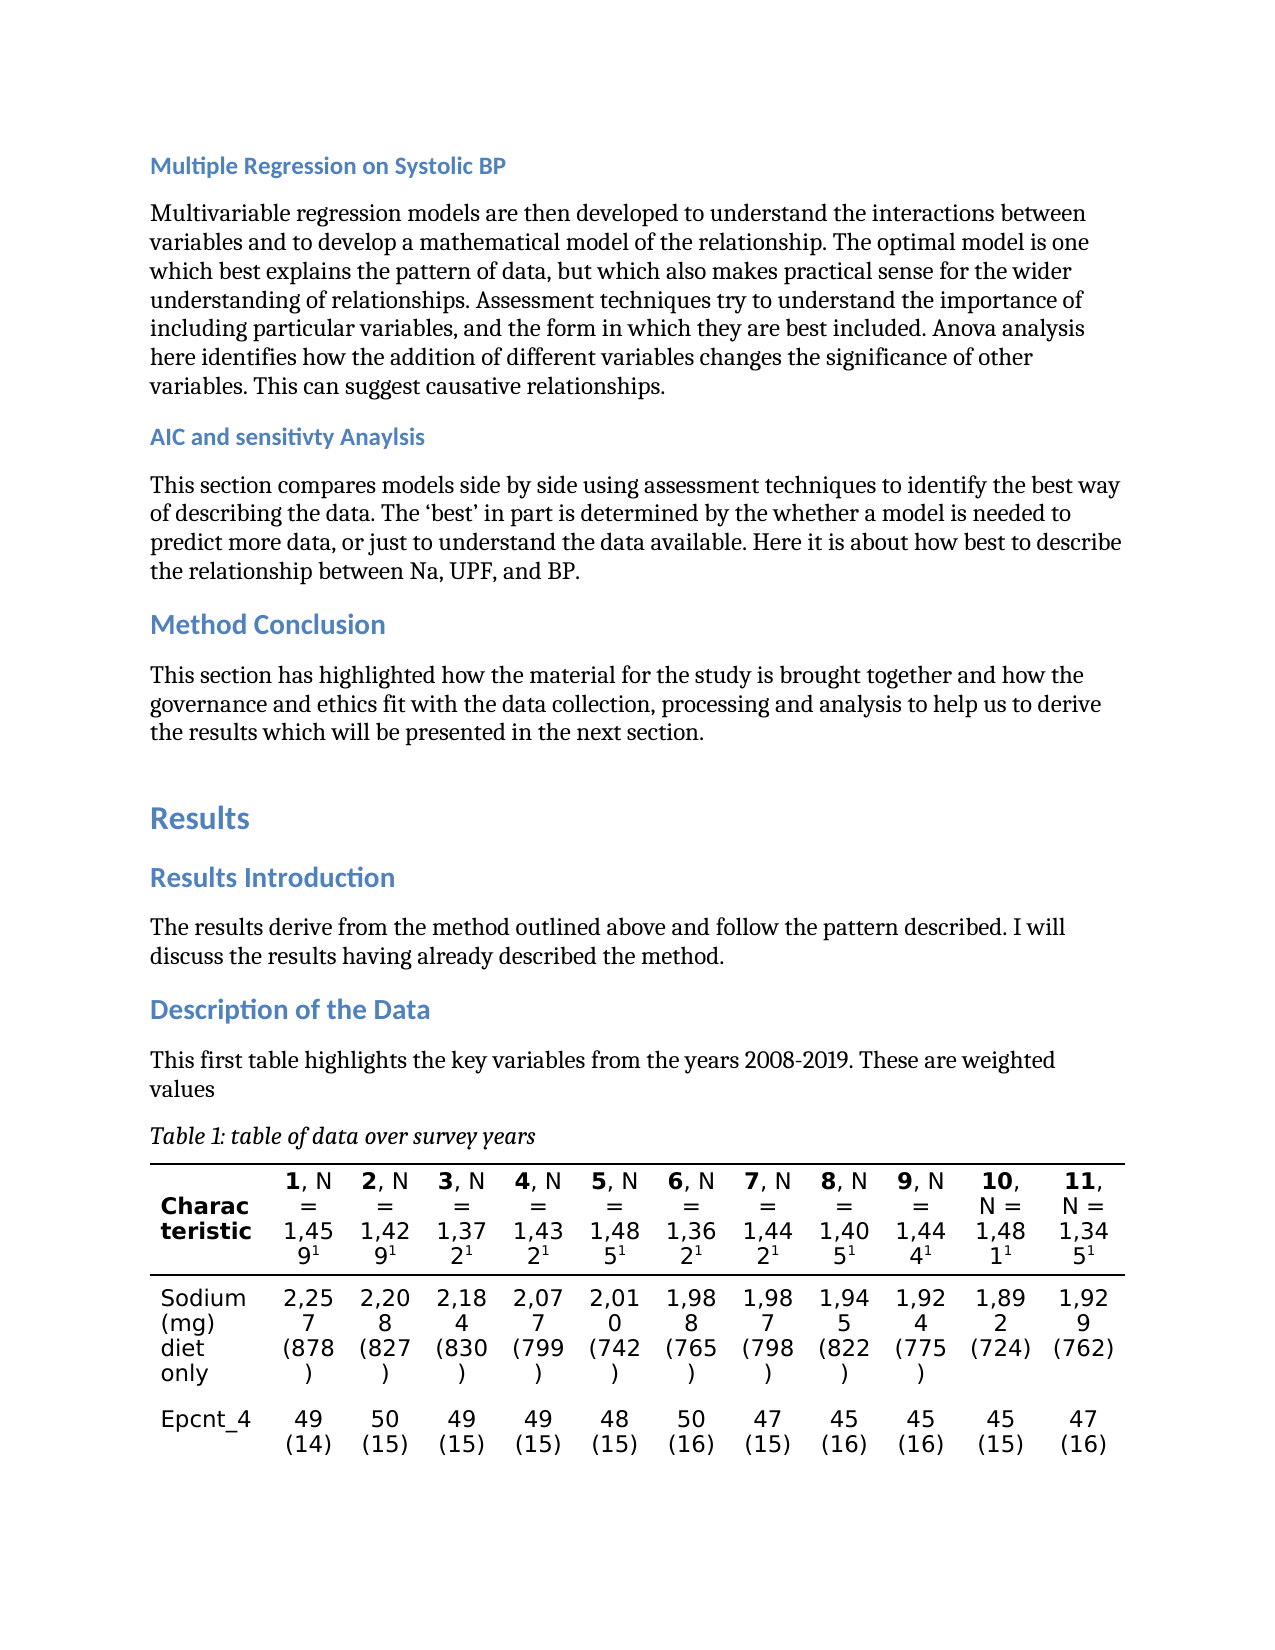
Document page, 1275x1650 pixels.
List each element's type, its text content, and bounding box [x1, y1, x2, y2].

text Table 1: table of data over survey years [150, 1122, 1125, 1151]
subtitle Results [150, 797, 1125, 838]
table_header 1, N = 1,4591 [270, 1165, 347, 1274]
table_cell 47 (16) [1042, 1397, 1125, 1467]
text The results derive from the method outlined above and follow the pattern described. I will discuss the results having already described the method. [150, 913, 1125, 971]
table_cell 49 (15) [423, 1397, 500, 1467]
table_cell 49 (15) [500, 1397, 576, 1467]
table_cell 2,184 (830) [423, 1276, 500, 1397]
table_header 9, N = 1,4441 [883, 1165, 959, 1274]
text This section has highlighted how the material for the study is brought together and how the governance and ethics fit with the data collection, processing and analysis to help us to derive the results which will be presented in the next section. [150, 661, 1125, 747]
table_cell 45 (16) [806, 1397, 882, 1467]
table_cell 47 (15) [729, 1397, 806, 1467]
text Multivariable regression models are then developed to understand the interactions between variables and to develop a mathematical model of the relationship. The optimal model is one which best explains the pattern of data, but which also makes practical sense for the wider understanding of relationships. Assessment techniques try to understand the importance of including particular variables, and the form in which they are best included. Anova analysis here identifies how the addition of different variables changes the significance of other variables. This can suggest causative relationships. [150, 199, 1125, 401]
subtitle AIC and sensitivty Anaylsis [150, 421, 1125, 452]
table_cell Sodium (mg) diet only [150, 1276, 270, 1397]
table_cell 1,892 (724) [959, 1276, 1042, 1397]
table_cell 2,010 (742) [576, 1276, 653, 1397]
table_cell 1,924 (775) [883, 1276, 959, 1397]
table_header 4, N = 1,4321 [500, 1165, 576, 1274]
table_cell 48 (15) [576, 1397, 653, 1467]
table_cell 1,929 (762) [1042, 1276, 1125, 1397]
table_cell 2,077 (799) [500, 1276, 576, 1397]
table_cell 2,208 (827) [347, 1276, 423, 1397]
table_cell 50 (16) [653, 1397, 729, 1467]
table_cell 2,257 (878) [270, 1276, 347, 1397]
table_header 3, N = 1,3721 [423, 1165, 500, 1274]
table_cell 1,945 (822) [806, 1276, 882, 1397]
table_header 5, N = 1,4851 [576, 1165, 653, 1274]
table_cell 49 (14) [270, 1397, 347, 1467]
subtitle Multiple Regression on Systolic BP [150, 150, 1125, 181]
table_cell Epcnt_4 [150, 1397, 270, 1467]
table_header 11, N = 1,3451 [1042, 1165, 1125, 1274]
table_header Characteristic [150, 1165, 270, 1274]
text This first table highlights the key variables from the years 2008-2019. These are weighted values [150, 1046, 1125, 1103]
subtitle Results Introduction [150, 859, 1125, 894]
text This section compares models side by side using assessment techniques to identify the best way of describing the data. The ‘best’ in part is determined by the whether a model is needed to predict more data, or just to understand the data available. Here it is about how best to describe the relationship between Na, UPF, and BP. [150, 471, 1125, 586]
table_header 8, N = 1,4051 [806, 1165, 882, 1274]
table_header 6, N = 1,3621 [653, 1165, 729, 1274]
table_header 10, N = 1,4811 [959, 1165, 1042, 1274]
table_cell 45 (16) [883, 1397, 959, 1467]
table_cell 45 (15) [959, 1397, 1042, 1467]
table_cell 1,988 (765) [653, 1276, 729, 1397]
table_cell 50 (15) [347, 1397, 423, 1467]
table_header 7, N = 1,4421 [729, 1165, 806, 1274]
subtitle Method Conclusion [150, 606, 1125, 642]
table_cell 1,987 (798) [729, 1276, 806, 1397]
table_header 2, N = 1,4291 [347, 1165, 423, 1274]
subtitle Description of the Data [150, 991, 1125, 1027]
